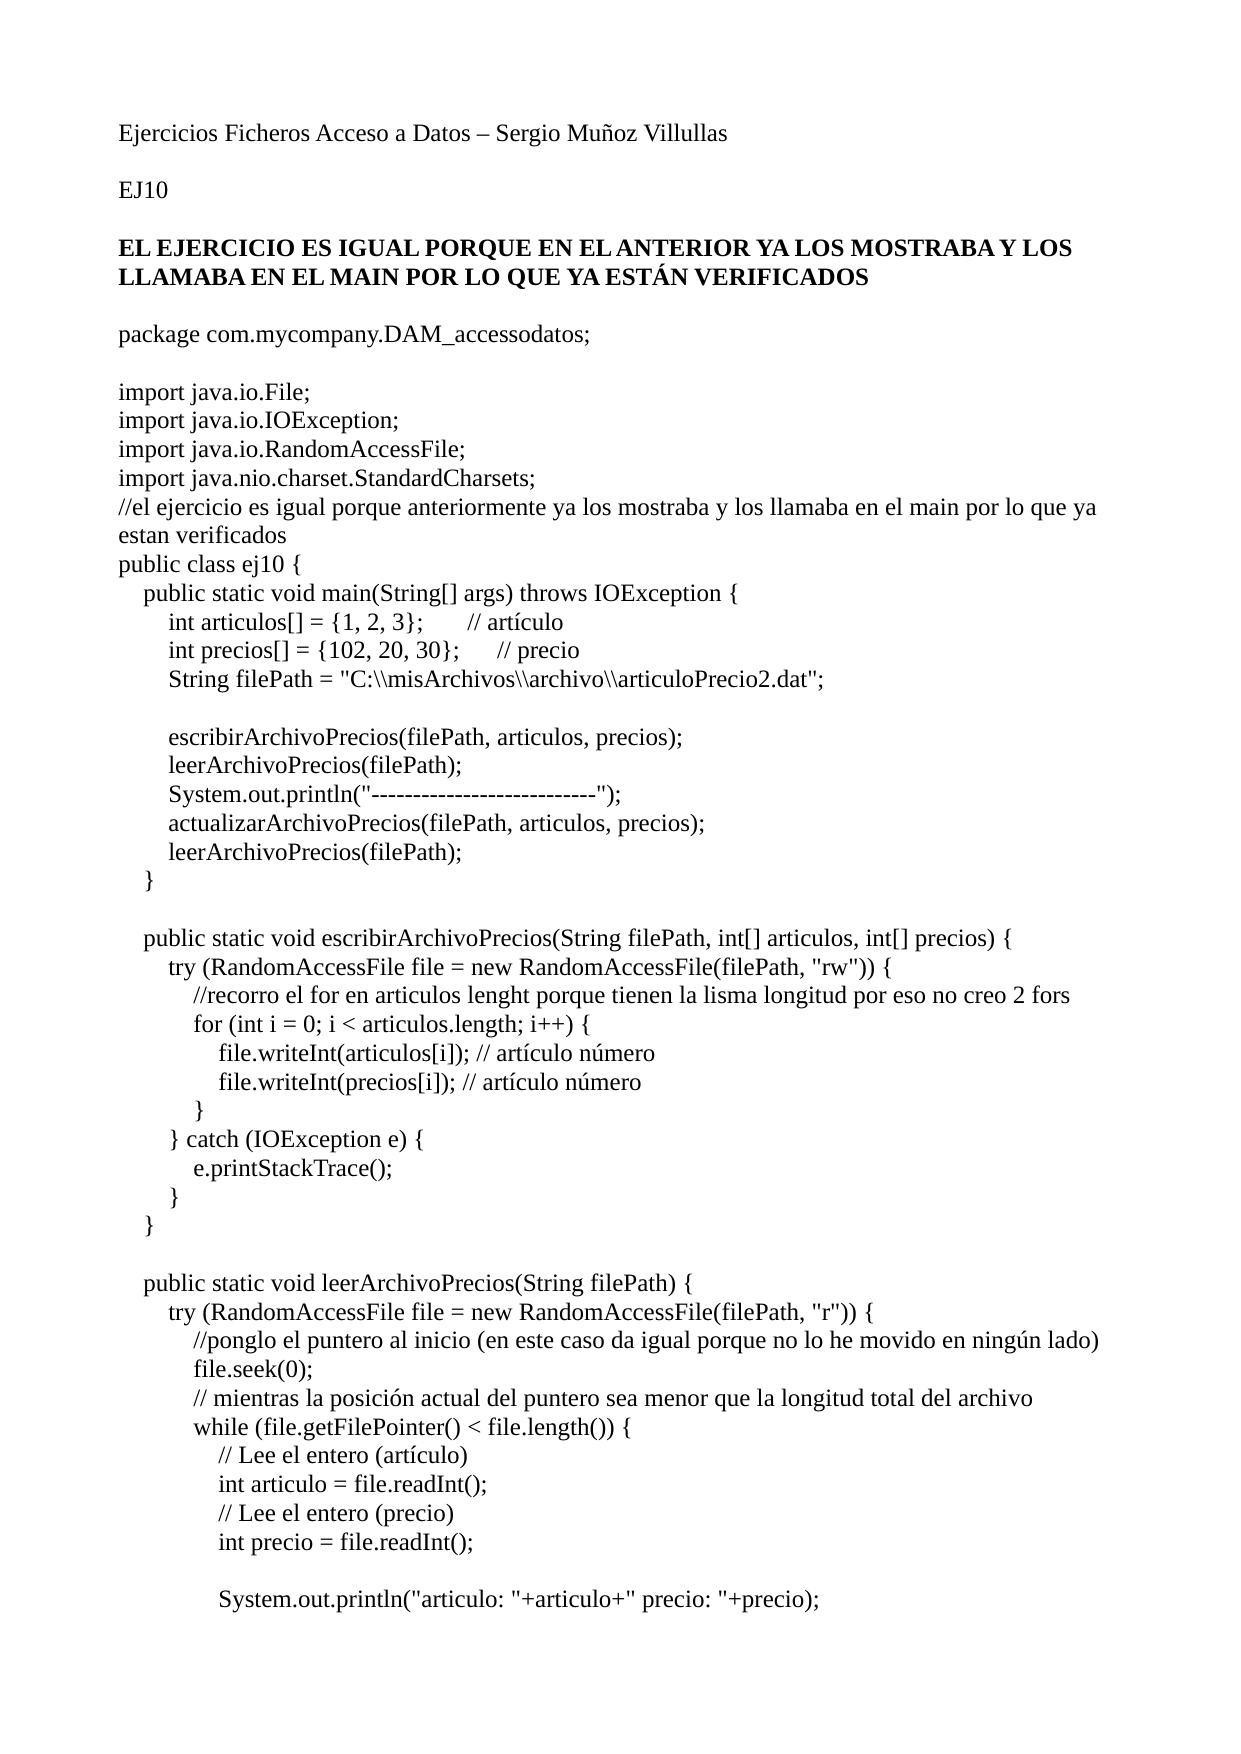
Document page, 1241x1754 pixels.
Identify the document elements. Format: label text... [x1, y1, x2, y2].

text int precios[] = {102, 20, 30}; // precio [118, 636, 1122, 664]
text //ponglo el puntero al inicio (en este caso da igual porque no lo he movido en ningún lado) [118, 1326, 1122, 1354]
text System.out.println("---------------------------"); [118, 779, 1122, 808]
text // mientras la posición actual del puntero sea menor que la longitud total del archivo [118, 1383, 1122, 1412]
text public static void escribirArchivoPrecios(String filePath, int[] articulos, int[] precios) { [118, 923, 1122, 952]
text escribirArchivoPrecios(filePath, articulos, precios); [118, 722, 1122, 751]
text import java.io.File; [118, 377, 1122, 406]
text leerArchivoPrecios(filePath); [118, 751, 1122, 779]
text public class ej10 { [118, 549, 1122, 578]
text file.seek(0); [118, 1354, 1122, 1383]
text // Lee el entero (artículo) [118, 1441, 1122, 1469]
text try (RandomAccessFile file = new RandomAccessFile(filePath, "rw")) { [118, 952, 1122, 981]
text import java.nio.charset.StandardCharsets; [118, 463, 1122, 492]
text // Lee el entero (precio) [118, 1498, 1122, 1527]
text int articulo = file.readInt(); [118, 1469, 1122, 1498]
text //recorro el for en articulos lenght porque tienen la lisma longitud por eso no creo 2 fors [118, 981, 1122, 1009]
text for (int i = 0; i < articulos.length; i++) { [118, 1009, 1122, 1038]
text public static void leerArchivoPrecios(String filePath) { [118, 1268, 1122, 1297]
text System.out.println("articulo: "+articulo+" precio: "+precio); [118, 1584, 1122, 1613]
text public static void main(String[] args) throws IOException { [118, 578, 1122, 607]
text String filePath = "C:\\misArchivos\\archivo\\articuloPrecio2.dat"; [118, 664, 1122, 693]
text file.writeInt(articulos[i]); // artículo número [118, 1038, 1122, 1067]
text while (file.getFilePointer() < file.length()) { [118, 1412, 1122, 1441]
text leerArchivoPrecios(filePath); [118, 837, 1122, 866]
text file.writeInt(precios[i]); // artículo número [118, 1067, 1122, 1096]
text } catch (IOException e) { [118, 1124, 1122, 1153]
text int articulos[] = {1, 2, 3}; // artículo [118, 607, 1122, 636]
text //el ejercicio es igual porque anteriormente ya los mostraba y los llamaba en el main por lo que ya estan verificados [118, 492, 1122, 549]
text Ejercicios Ficheros Acceso a Datos – Sergio Muñoz Villullas [118, 118, 1122, 147]
text try (RandomAccessFile file = new RandomAccessFile(filePath, "r")) { [118, 1297, 1122, 1326]
text package com.mycompany.DAM_accessodatos; [118, 319, 1122, 348]
text } [118, 1211, 1122, 1239]
text } [118, 1182, 1122, 1211]
text import java.io.IOException; [118, 406, 1122, 434]
text EL EJERCICIO ES IGUAL PORQUE EN EL ANTERIOR YA LOS MOSTRABA Y LOS LLAMABA EN EL MAIN POR LO QUE YA ESTÁN VERIFICADOS [118, 233, 1122, 291]
text actualizarArchivoPrecios(filePath, articulos, precios); [118, 808, 1122, 837]
text import java.io.RandomAccessFile; [118, 434, 1122, 463]
text e.printStackTrace(); [118, 1153, 1122, 1182]
text int precio = file.readInt(); [118, 1527, 1122, 1556]
text } [118, 866, 1122, 894]
text EJ10 [118, 176, 1122, 204]
text } [118, 1096, 1122, 1124]
